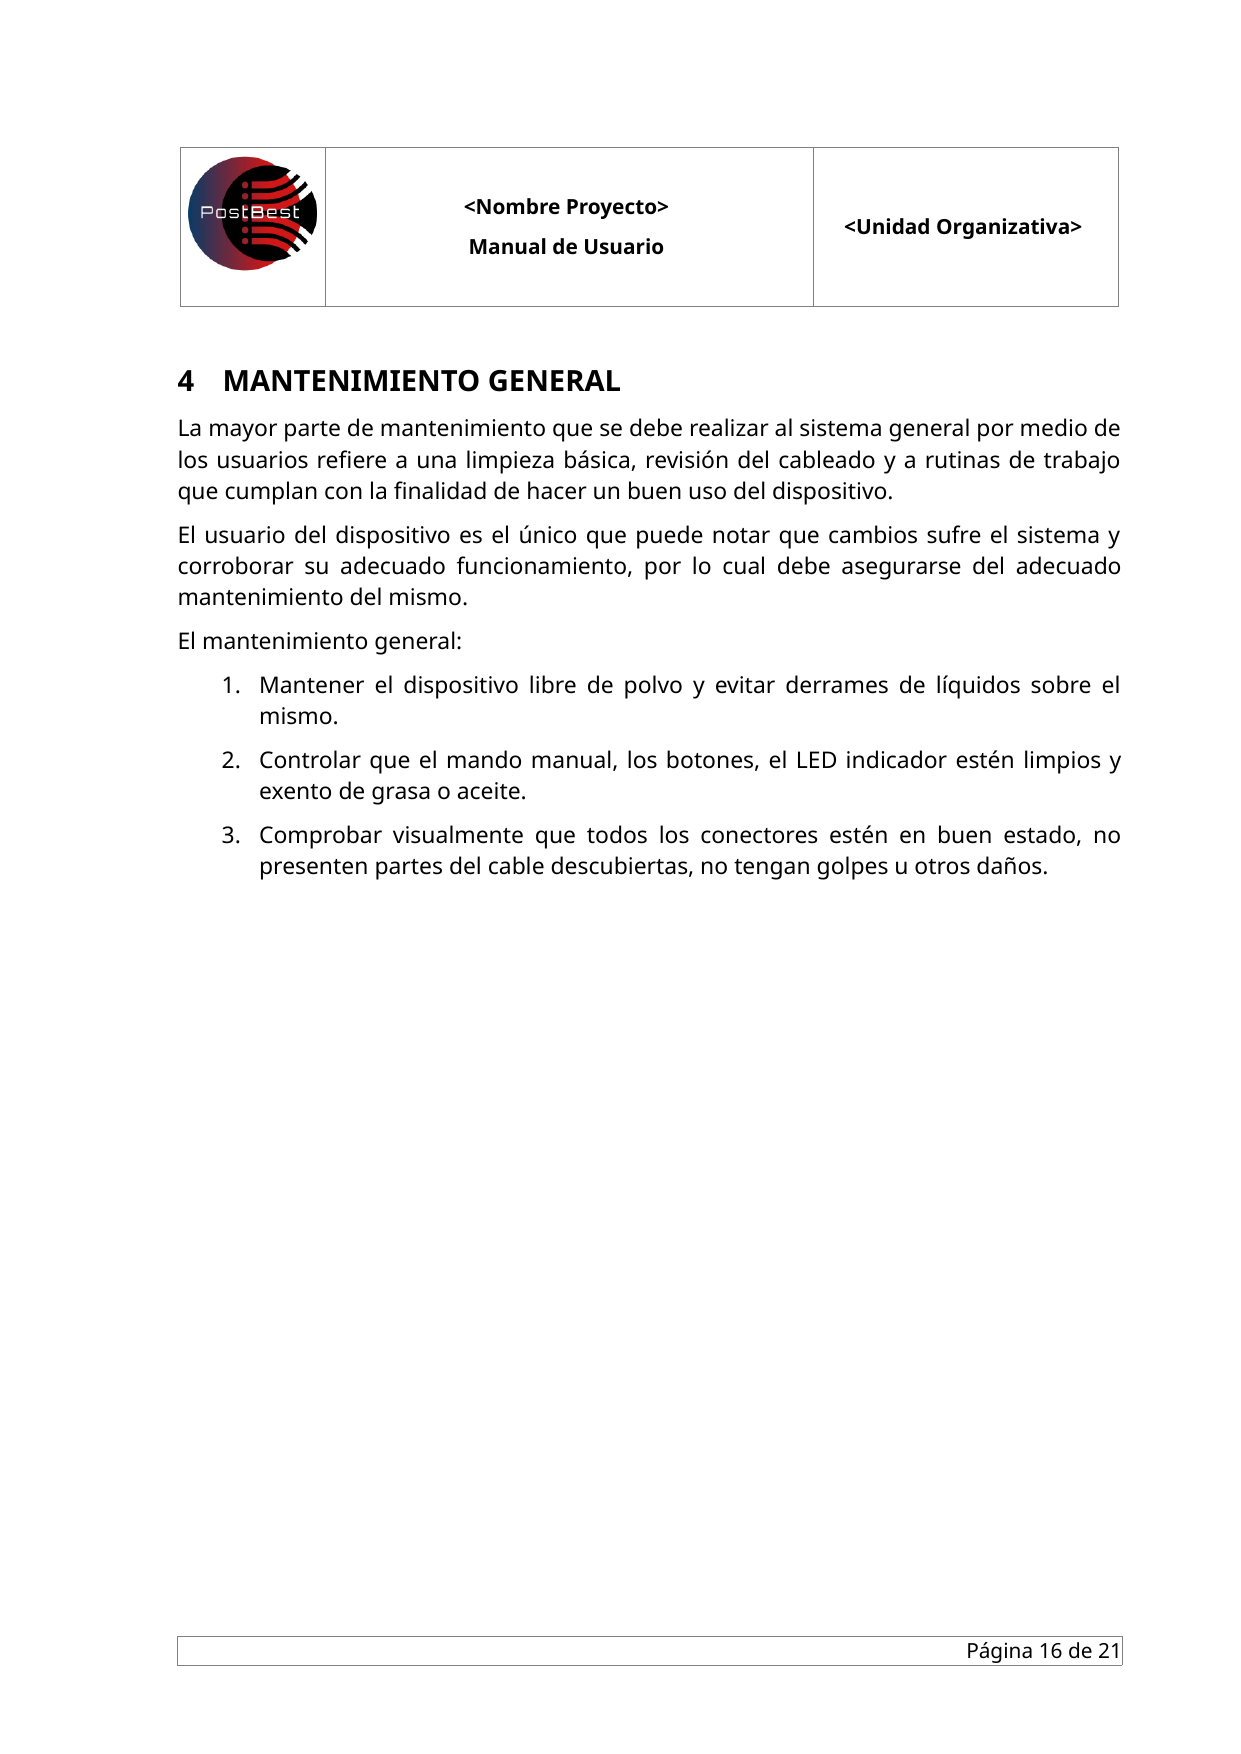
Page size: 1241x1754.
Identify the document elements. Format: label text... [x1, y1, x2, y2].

subtitle MANTENIMIENTO GENERAL [177, 360, 1122, 400]
text El usuario del dispositivo es el único que puede notar que cambios sufre el sistema y corroborar su adecuado funcionamiento, por lo cual debe asegurarse del adecuado mantenimiento del mismo. [177, 519, 1122, 612]
text El mantenimiento general: [177, 625, 1122, 656]
list Controlar que el mando manual, los botones, el LED indicador estén limpios y exento de grasa o aceite. [221, 744, 1122, 806]
text La mayor parte de mantenimiento que se debe realizar al sistema general por medio de los usuarios refiere a una limpieza básica, revisión del cableado y a rutinas de trabajo que cumplan con la finalidad de hacer un buen uso del dispositivo. [177, 412, 1122, 506]
list Comprobar visualmente que todos los conectores estén en buen estado, no presenten partes del cable descubiertas, no tengan golpes u otros daños. [221, 819, 1122, 881]
list Mantener el dispositivo libre de polvo y evitar derrames de líquidos sobre el mismo. [221, 669, 1122, 731]
